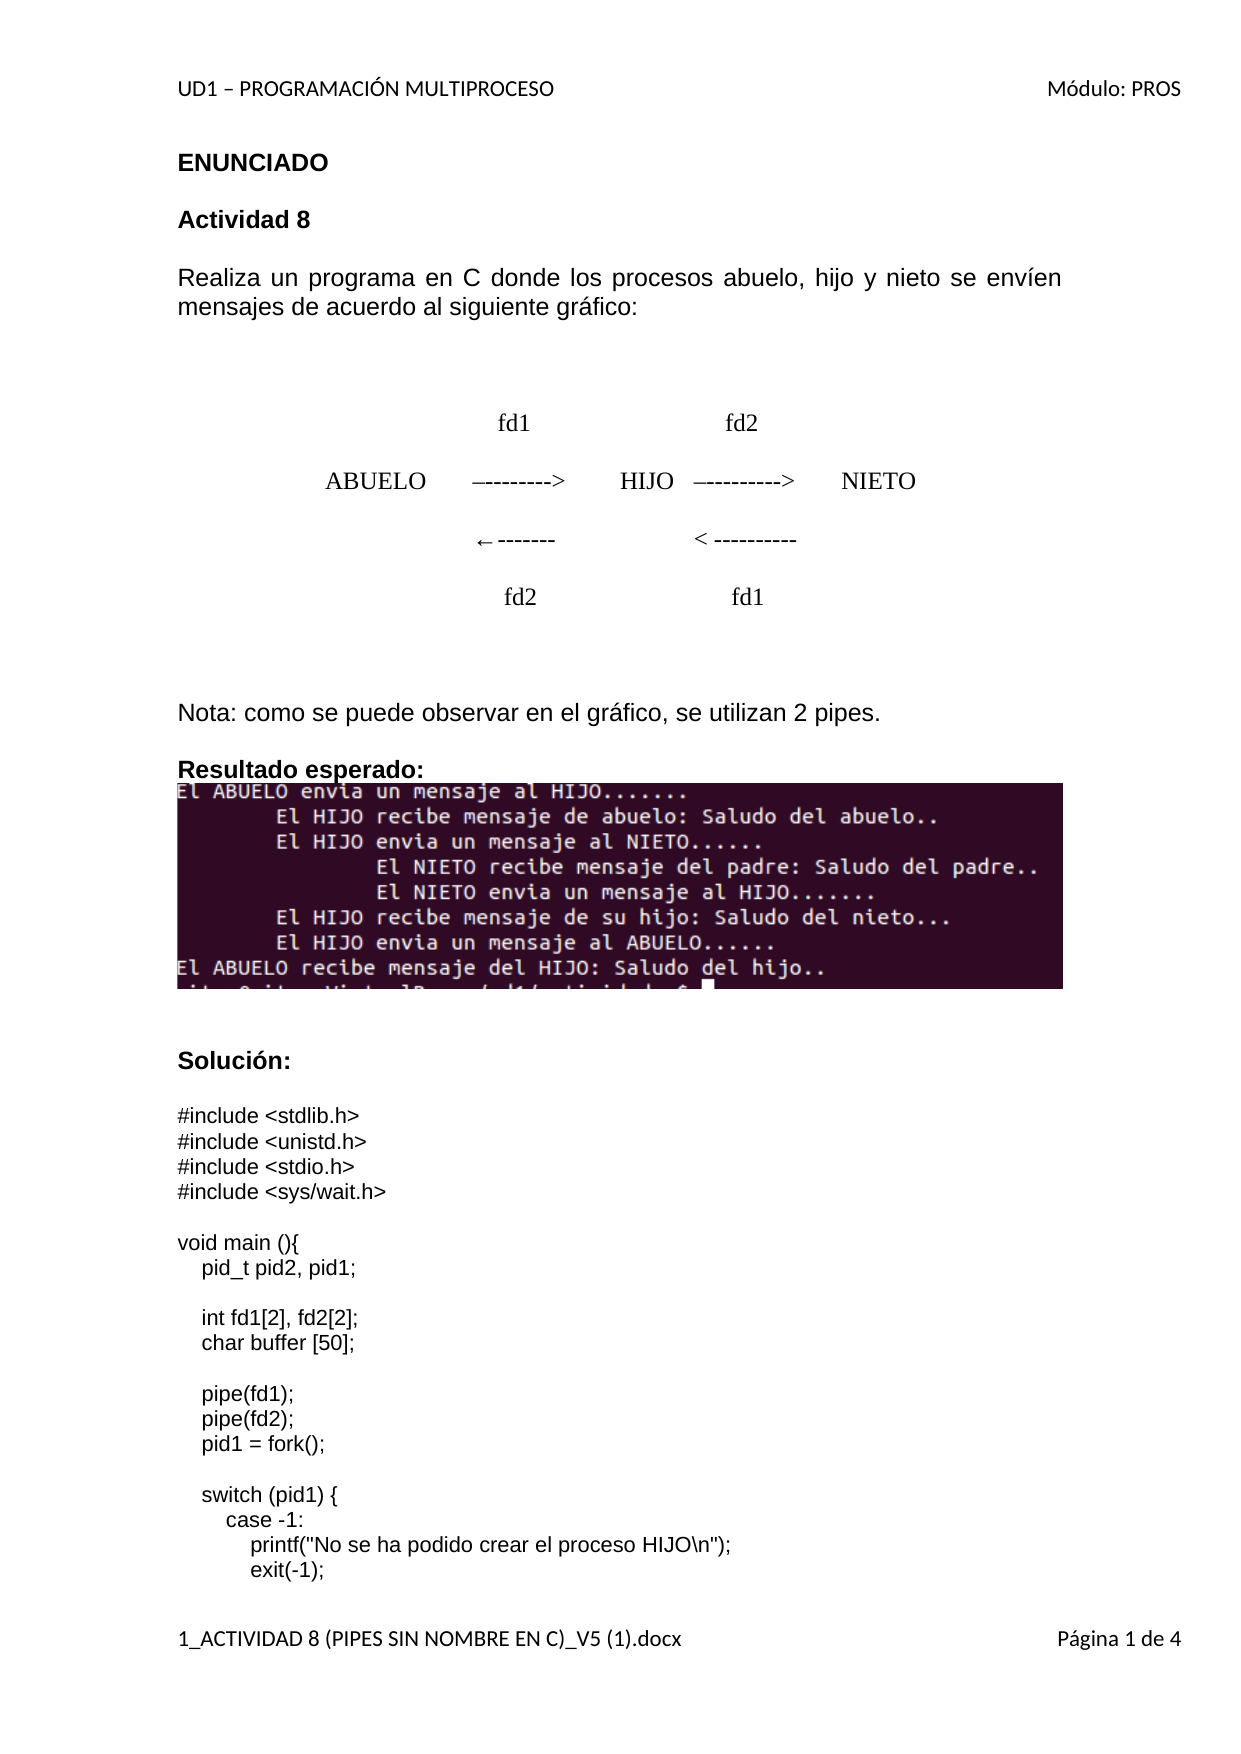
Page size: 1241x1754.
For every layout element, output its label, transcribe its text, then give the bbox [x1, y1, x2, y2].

text switch (pid1) { [177, 1481, 1063, 1507]
text Actividad 8 [177, 206, 1063, 234]
text fd2 fd1 [177, 582, 1063, 611]
text ABUELO –--------> HIJO –---------> NIETO [177, 466, 1063, 495]
text Solución: [177, 1046, 1063, 1074]
text pipe(fd1); [177, 1381, 1063, 1406]
text char buffer [50]; [177, 1330, 1063, 1355]
text #include <stdio.h> [177, 1154, 1063, 1179]
text pipe(fd2); [177, 1406, 1063, 1431]
text pid_t pid2, pid1; [177, 1254, 1063, 1280]
text Realiza un programa en C donde los procesos abuelo, hijo y nieto se envíen mensajes de acuerdo al siguiente gráfico: [177, 263, 1063, 321]
text void main (){ [177, 1229, 1063, 1254]
text pid1 = fork(); [177, 1431, 1063, 1456]
text int fd1[2], fd2[2]; [177, 1305, 1063, 1330]
text printf("No se ha podido crear el proceso HIJO\n"); [177, 1532, 1063, 1557]
text fd1 fd2 [177, 408, 1063, 437]
text case -1: [177, 1507, 1063, 1532]
text #include <stdlib.h> [177, 1103, 1063, 1128]
text Resultado esperado: [177, 755, 1063, 783]
text ←------- < ---------- [177, 524, 1063, 553]
text #include <unistd.h> [177, 1128, 1063, 1154]
text ENUNCIADO [177, 148, 1063, 176]
text Nota: como se puede observar en el gráfico, se utilizan 2 pipes. [177, 698, 1063, 726]
text exit(-1); [177, 1557, 1063, 1582]
text #include <sys/wait.h> [177, 1179, 1063, 1204]
picture [177, 783, 1063, 989]
